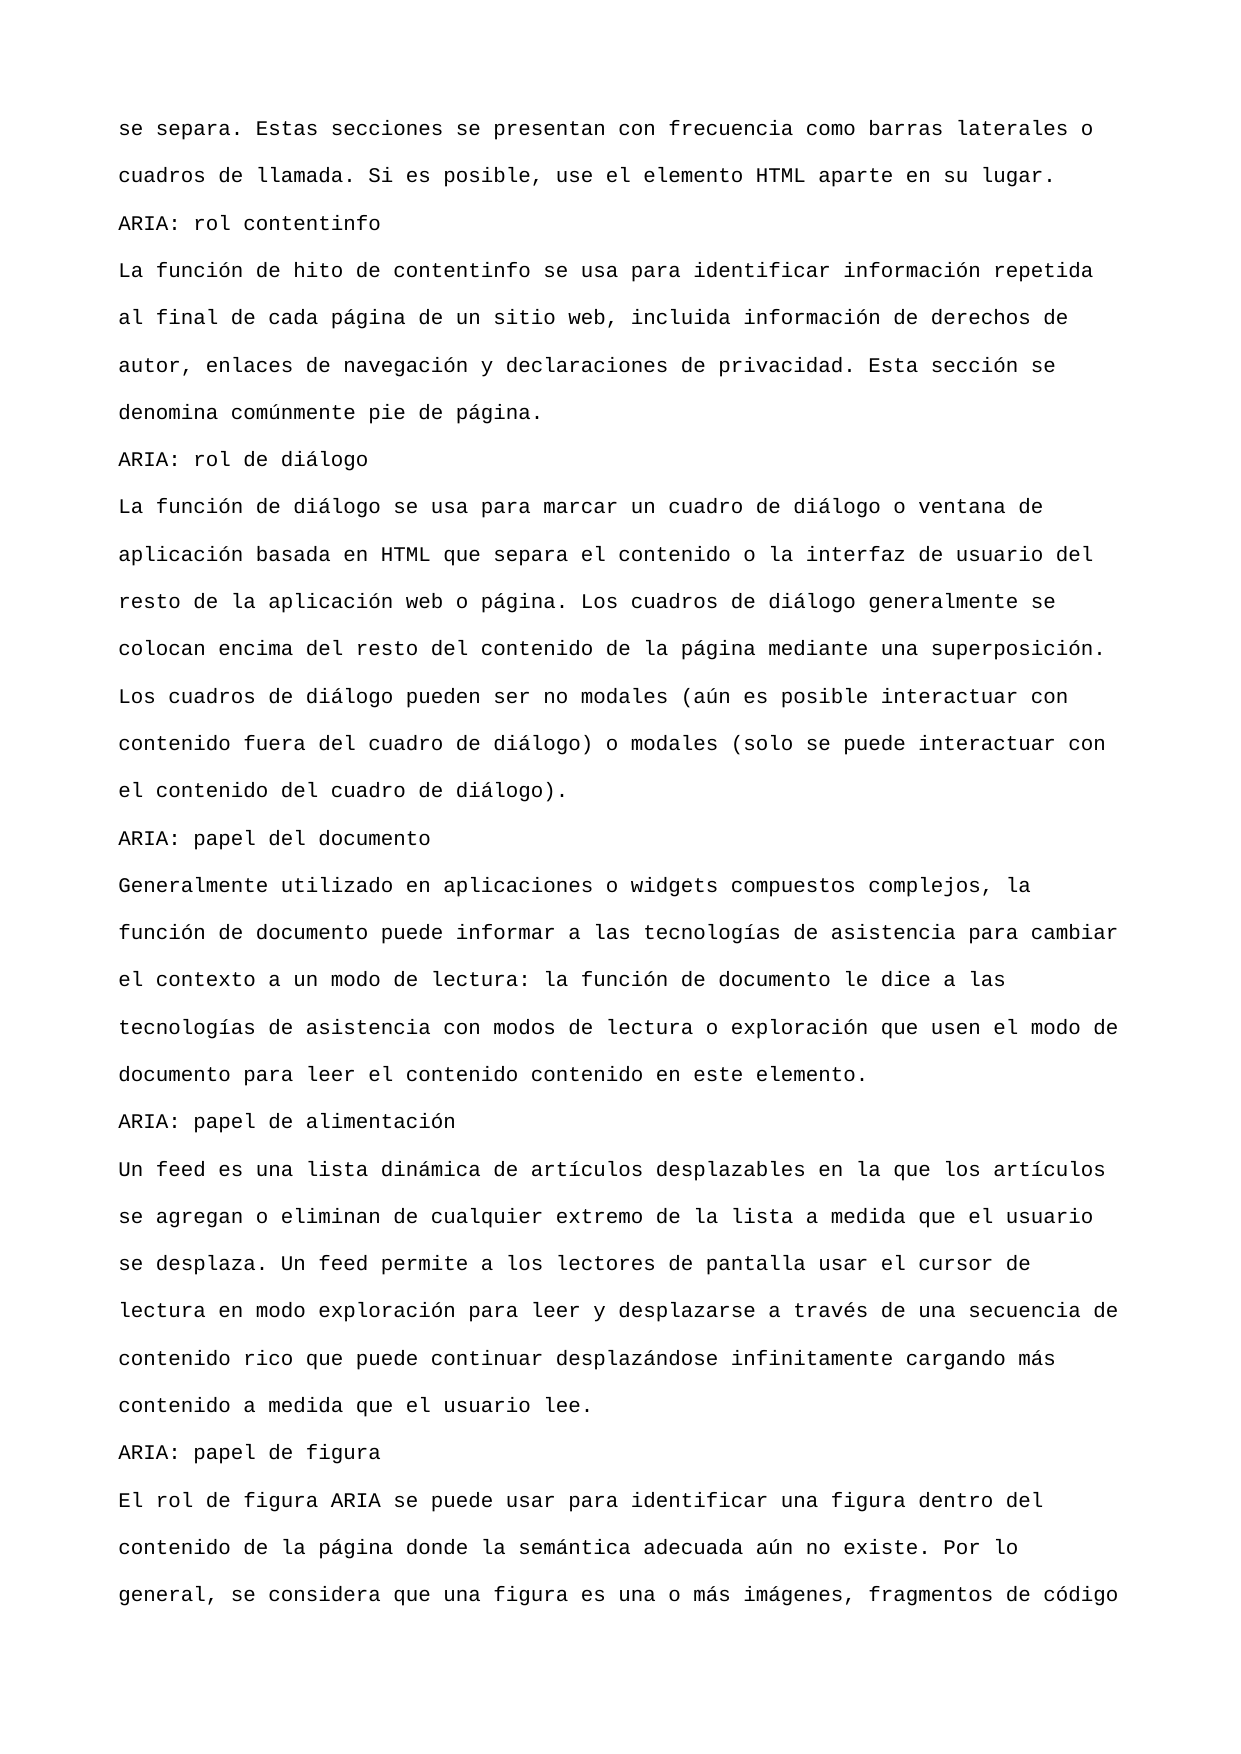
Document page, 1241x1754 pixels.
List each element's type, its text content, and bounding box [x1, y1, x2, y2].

text ARIA: papel de figura [118, 1442, 1122, 1466]
text La función de hito de contentinfo se usa para identificar información repetida al final de cada página de un sitio web, incluida información de derechos de autor, enlaces de navegación y declaraciones de privacidad. Esta sección se denomina comúnmente pie de página. [118, 260, 1122, 426]
text Generalmente utilizado en aplicaciones o widgets compuestos complejos, la función de documento puede informar a las tecnologías de asistencia para cambiar el contexto a un modo de lectura: la función de documento le dice a las tecnologías de asistencia con modos de lectura o exploración que usen el modo de documento para leer el contenido contenido en este elemento. [118, 875, 1122, 1088]
text La función de diálogo se usa para marcar un cuadro de diálogo o ventana de aplicación basada en HTML que separa el contenido o la interfaz de usuario del resto de la aplicación web o página. Los cuadros de diálogo generalmente se colocan encima del resto del contenido de la página mediante una superposición. Los cuadros de diálogo pueden ser no modales (aún es posible interactuar con contenido fuera del cuadro de diálogo) o modales (solo se puede interactuar con el contenido del cuadro de diálogo). [118, 496, 1122, 804]
text ARIA: rol de diálogo [118, 449, 1122, 473]
text ARIA: papel de alimentación [118, 1111, 1122, 1135]
text El rol de figura ARIA se puede usar para identificar una figura dentro del contenido de la página donde la semántica adecuada aún no existe. Por lo general, se considera que una figura es una o más imágenes, fragmentos de código [118, 1489, 1122, 1608]
text Un feed es una lista dinámica de artículos desplazables en la que los artículos se agregan o eliminan de cualquier extremo de la lista a medida que el usuario se desplaza. Un feed permite a los lectores de pantalla usar el cursor de lectura en modo exploración para leer y desplazarse a través de una secuencia de contenido rico que puede continuar desplazándose infinitamente cargando más contenido a medida que el usuario lee. [118, 1158, 1122, 1419]
text ARIA: papel del documento [118, 827, 1122, 851]
text se separa. Estas secciones se presentan con frecuencia como barras laterales o cuadros de llamada. Si es posible, use el elemento HTML aparte en su lugar. [118, 118, 1122, 189]
text ARIA: rol contentinfo [118, 213, 1122, 236]
